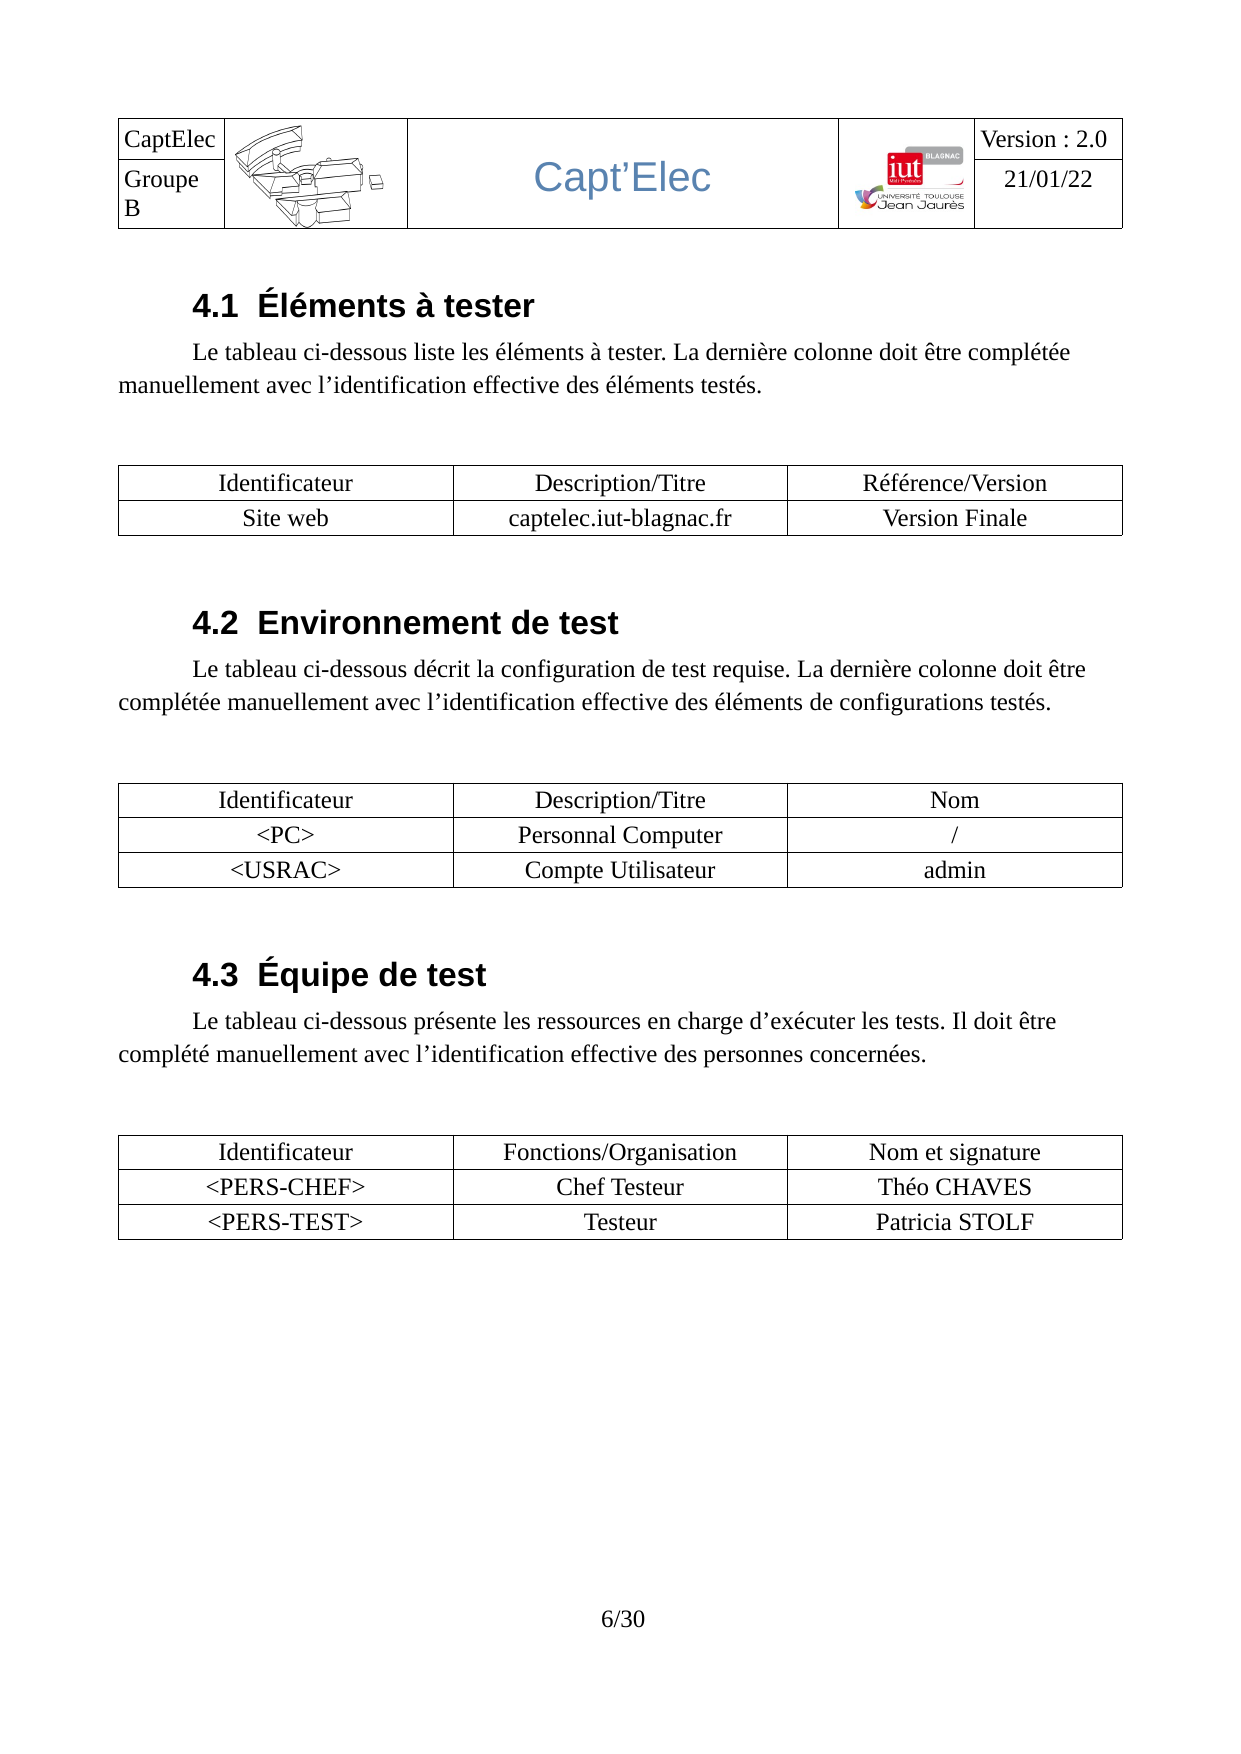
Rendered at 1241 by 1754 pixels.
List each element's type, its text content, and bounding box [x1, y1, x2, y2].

table_cell Chef Testeur [454, 1170, 787, 1204]
table_cell / [788, 818, 1122, 852]
table_cell Personnal Computer [454, 818, 787, 852]
table_cell <PC> [119, 818, 453, 852]
table_cell <PERS-TEST> [119, 1205, 453, 1238]
table_cell <PERS-CHEF> [119, 1170, 453, 1204]
table_cell Théo CHAVES [788, 1170, 1122, 1204]
table_header Identificateur [119, 1136, 453, 1169]
text Le tableau ci-dessous décrit la configuration de test requise. La dernière colonne doit être complétée manuellement avec l’identification effective des éléments de configurations testés. [118, 654, 1122, 716]
text Le tableau ci-dessous présente les ressources en charge d’exécuter les tests. Il doit être complété manuellement avec l’identification effective des personnes concernées. [118, 1006, 1122, 1068]
table_header Référence/Version [788, 466, 1122, 500]
subtitle 4.2 Environnement de test [118, 603, 1122, 642]
table_header Identificateur [119, 466, 453, 500]
table_header Identificateur [119, 784, 453, 817]
picture [230, 120, 389, 234]
table_header Nom et signature [788, 1136, 1122, 1169]
table_header Fonctions/Organisation [454, 1136, 787, 1169]
table_cell Version Finale [788, 501, 1122, 534]
table_cell Patricia STOLF [788, 1205, 1122, 1238]
picture [855, 128, 964, 228]
subtitle 4.3 Équipe de test [118, 955, 1122, 994]
text Le tableau ci-dessous liste les éléments à tester. La dernière colonne doit être complétée manuellement avec l’identification effective des éléments testés. [118, 337, 1122, 399]
table_header Nom [788, 784, 1122, 817]
table_cell Site web [119, 501, 453, 534]
table_cell Testeur [454, 1205, 787, 1238]
table_header Description/Titre [454, 784, 787, 817]
table_cell Compte Utilisateur [454, 853, 787, 887]
table_cell admin [788, 853, 1122, 887]
subtitle 4.1 Éléments à tester [118, 286, 1122, 324]
table_cell captelec.iut-blagnac.fr [454, 501, 787, 534]
table_header Description/Titre [454, 466, 787, 500]
table_cell <USRAC> [119, 853, 453, 887]
